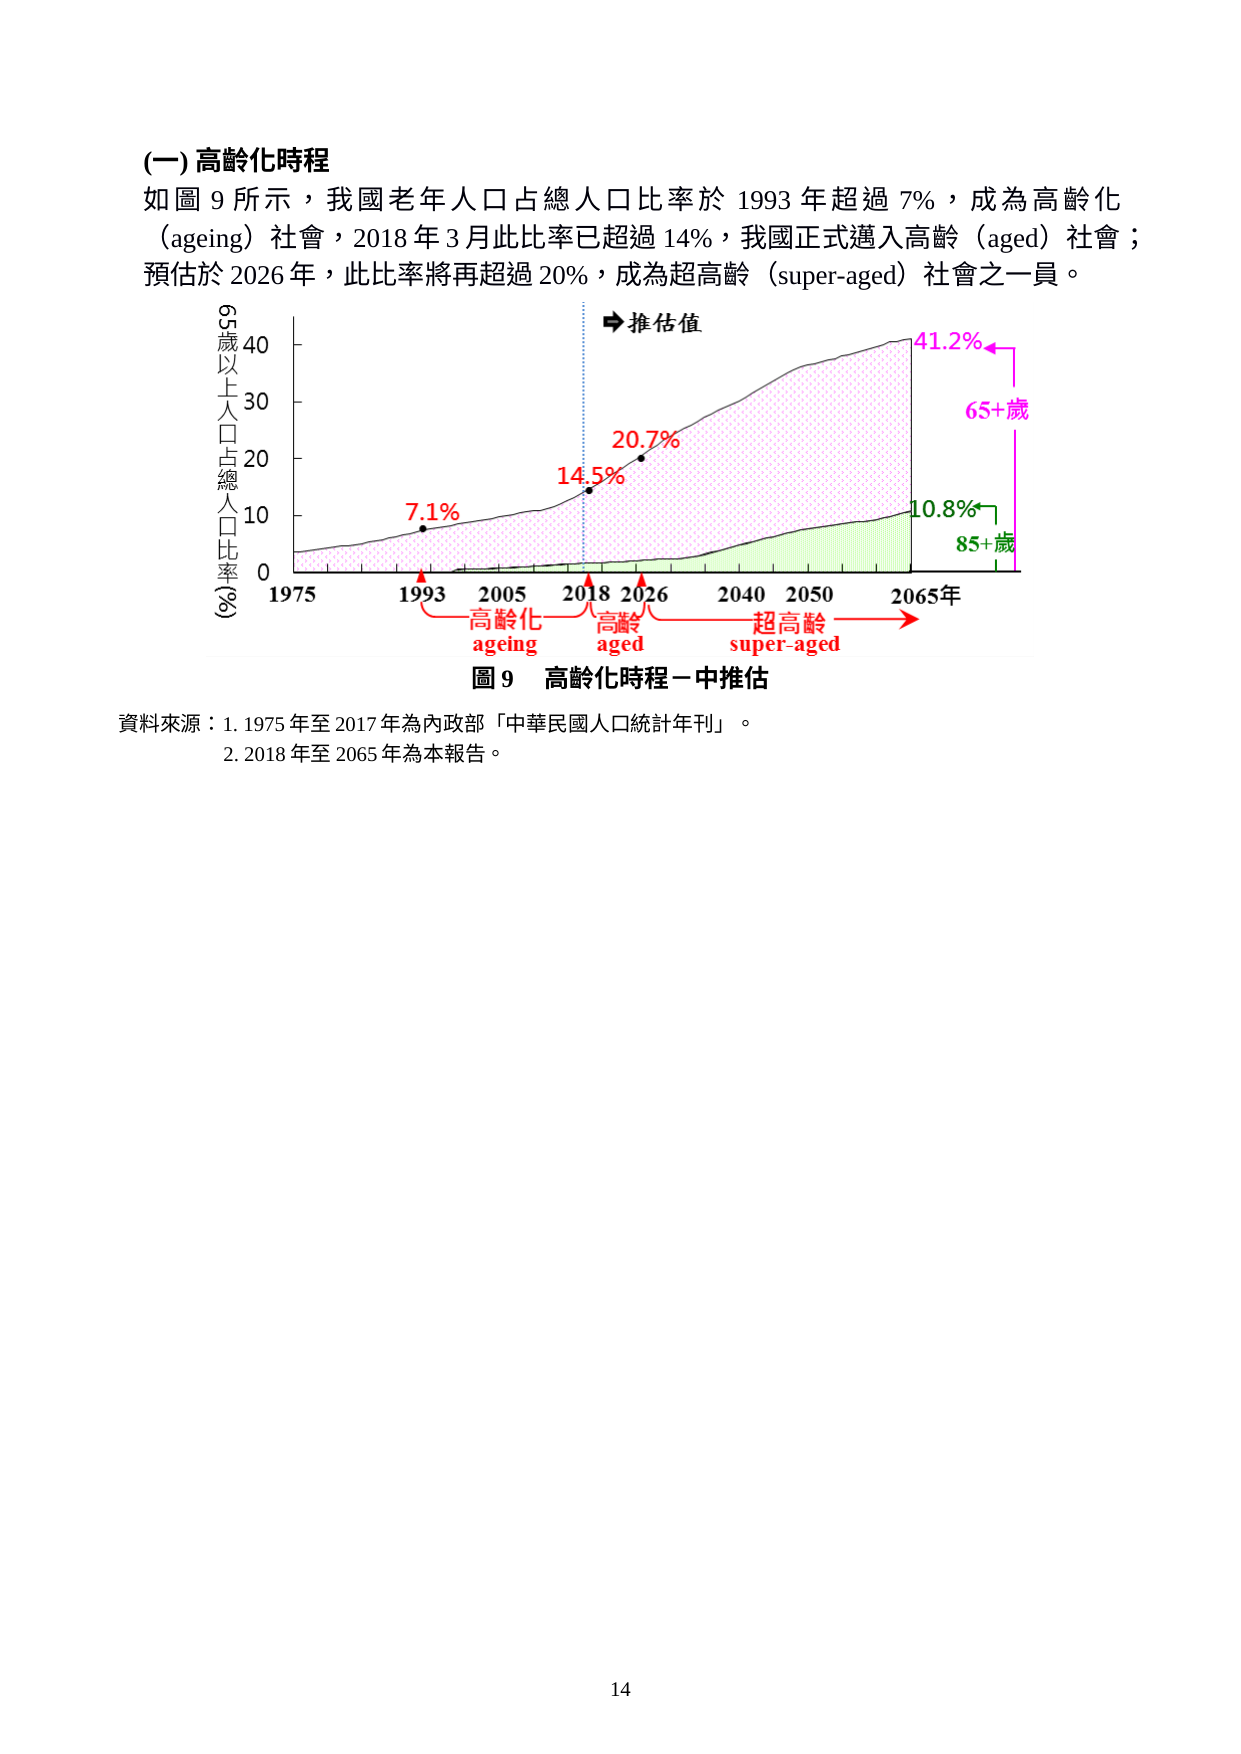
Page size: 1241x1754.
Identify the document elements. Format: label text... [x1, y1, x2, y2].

text 圖9 高齡化時程－中推估 [118, 658, 1122, 694]
text (一) 高齡化時程 [143, 136, 1122, 179]
picture [206, 302, 1034, 659]
text 2. 2018年至2065年為本報告。 [223, 737, 1122, 767]
text 資料來源：1. 1975年至2017年為內政部「中華民國人口統計年刊」。 [118, 707, 1122, 737]
text 如圖9所示，我國老年人口占總人口比率於1993年超過7%，成為高齡化（ageing）社會，2018年3月此比率已超過14%，我國正式邁入高齡（aged）社會；預估於2026年，此比率將再超過20%，成為超高齡（super-aged）社會之一員。 [143, 179, 1122, 292]
